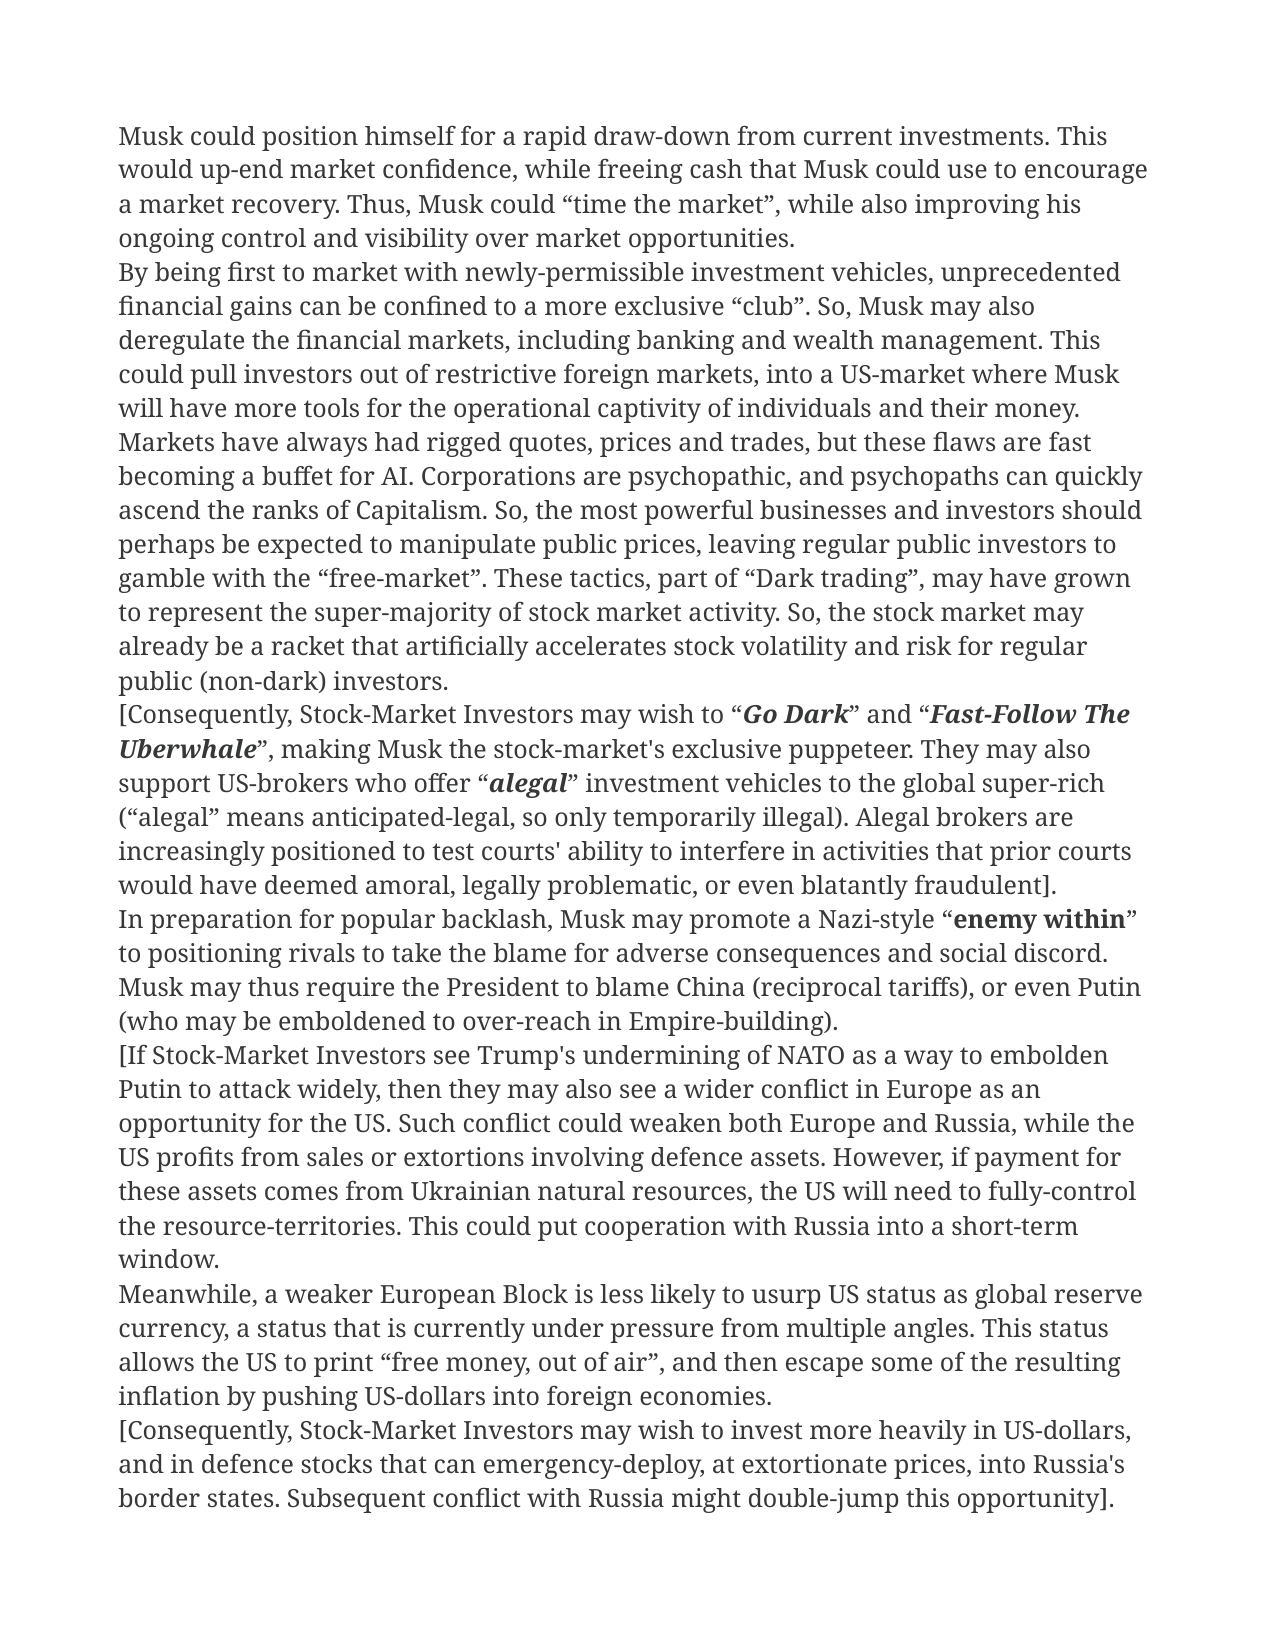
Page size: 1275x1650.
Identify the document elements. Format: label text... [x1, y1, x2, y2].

text In preparation for popular backlash, Musk may promote a Nazi-style “enemy within” to positioning rivals to take the blame for adverse consequences and social discord. Musk may thus require the President to blame China (reciprocal tariffs), or even Putin (who may be emboldened to over-reach in Empire-building). [118, 902, 1157, 1038]
text [Consequently, Stock-Market Investors may wish to invest more heavily in US-dollars, and in defence stocks that can emergency-deploy, at extortionate prices, into Russia's border states. Subsequent conflict with Russia might double-jump this opportunity]. [118, 1412, 1157, 1515]
text Markets have always had rigged quotes, prices and trades, but these flaws are fast becoming a buffet for AI. Corporations are psychopathic, and psychopaths can quickly ascend the ranks of Capitalism. So, the most powerful businesses and investors should perhaps be expected to manipulate public prices, leaving regular public investors to gamble with the “free-market”. These tactics, part of “Dark trading”, may have grown to represent the super-majority of stock market activity. So, the stock market may already be a racket that artificially accelerates stock volatility and risk for regular public (non-dark) investors. [118, 425, 1157, 697]
text [Consequently, Stock-Market Investors may wish to “Go Dark” and “Fast-Follow The Uberwhale”, making Musk the stock-market's exclusive puppeteer. They may also support US-brokers who offer “alegal” investment vehicles to the global super-rich (“alegal” means anticipated-legal, so only temporarily illegal). Alegal brokers are increasingly positioned to test courts' ability to interfere in activities that prior courts would have deemed amoral, legally problematic, or even blatantly fraudulent]. [118, 697, 1157, 902]
text By being first to market with newly-permissible investment vehicles, unprecedented financial gains can be confined to a more exclusive “club”. So, Musk may also deregulate the financial markets, including banking and wealth management. This could pull investors out of restrictive foreign markets, into a US-market where Musk will have more tools for the operational captivity of individuals and their money. [118, 254, 1157, 425]
text Meanwhile, a weaker European Block is less likely to usurp US status as global reserve currency, a status that is currently under pressure from multiple angles. This status allows the US to print “free money, out of air”, and then escape some of the resulting inflation by pushing US-dollars into foreign economies. [118, 1276, 1157, 1412]
text Musk could position himself for a rapid draw-down from current investments. This would up-end market confidence, while freeing cash that Musk could use to encourage a market recovery. Thus, Musk could “time the market”, while also improving his ongoing control and visibility over market opportunities. [118, 118, 1157, 254]
text [If Stock-Market Investors see Trump's undermining of NATO as a way to embolden Putin to attack widely, then they may also see a wider conflict in Europe as an opportunity for the US. Such conflict could weaken both Europe and Russia, while the US profits from sales or extortions involving defence assets. However, if payment for these assets comes from Ukrainian natural resources, the US will need to fully-control the resource-territories. This could put cooperation with Russia into a short-term window. [118, 1038, 1157, 1276]
